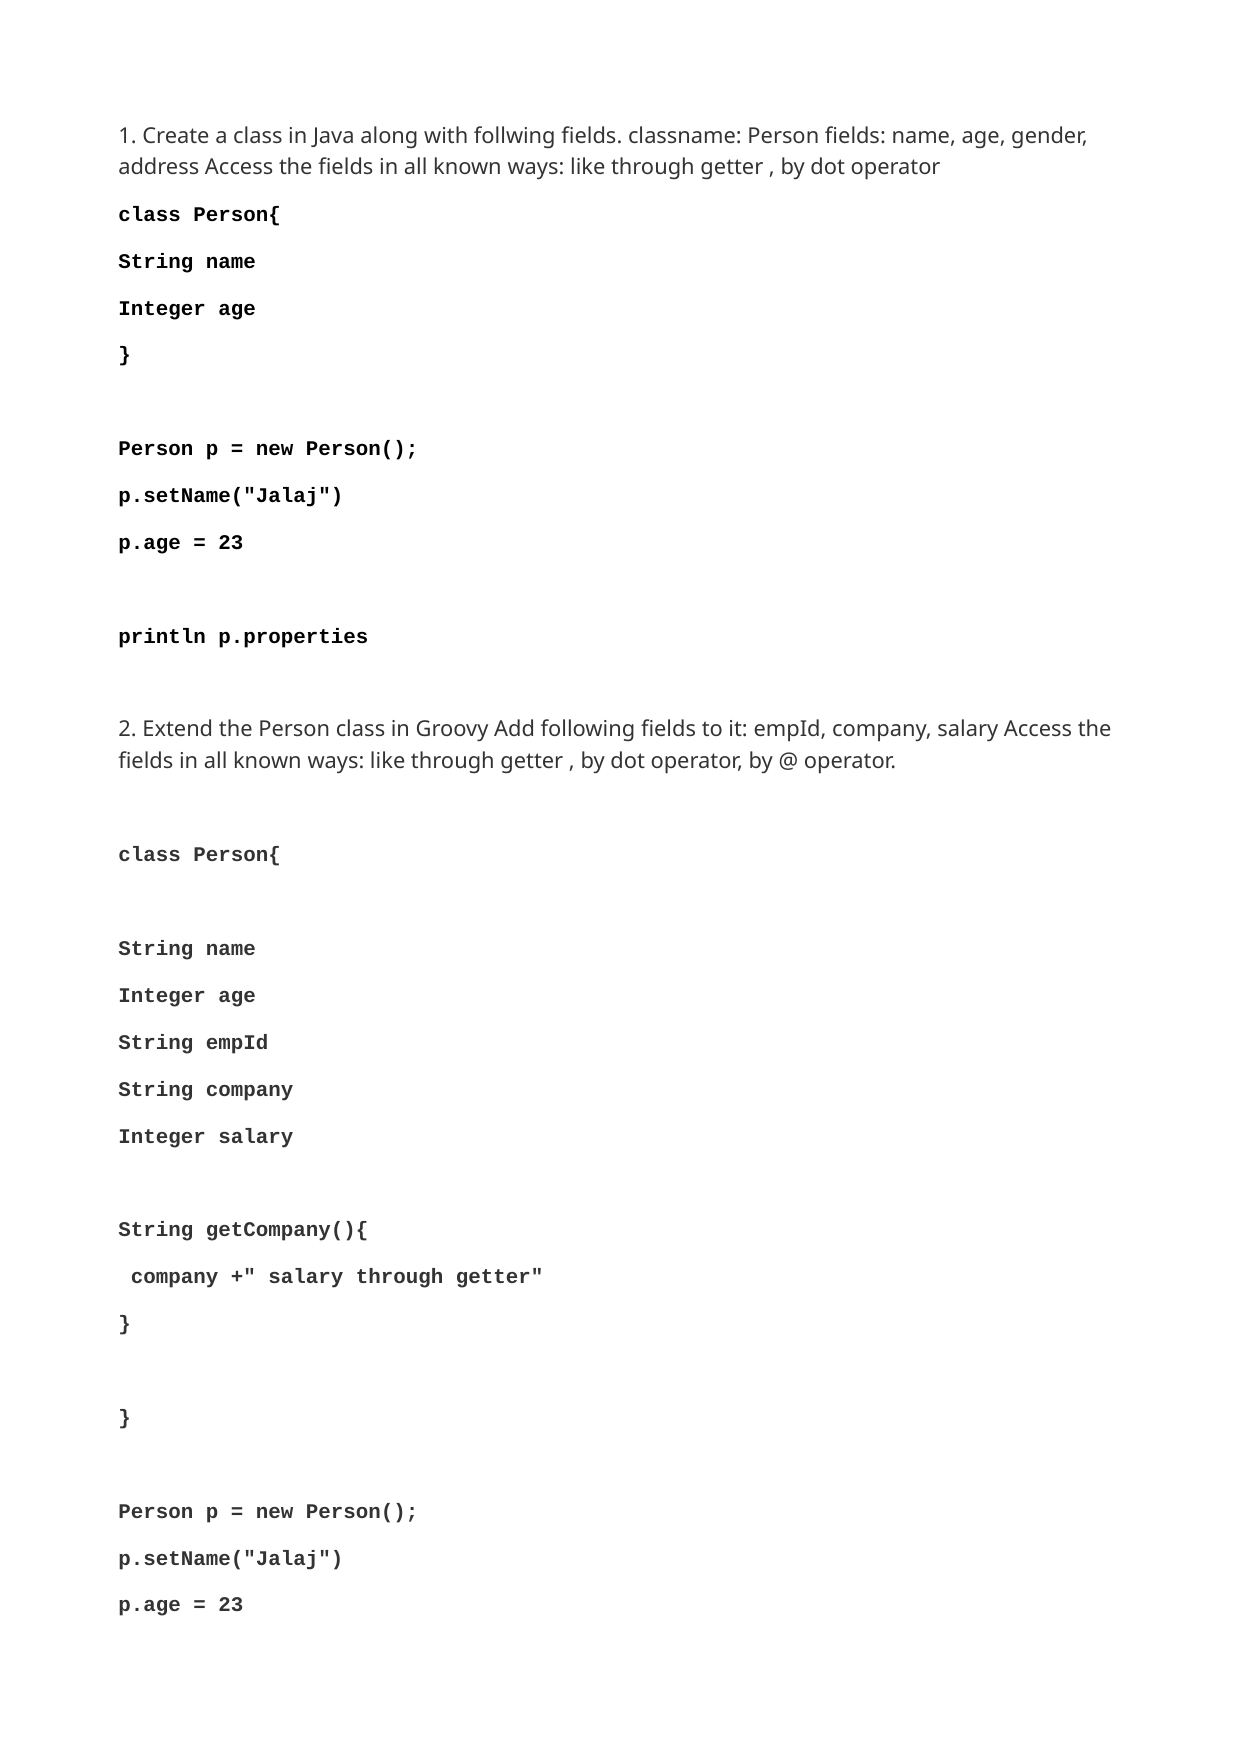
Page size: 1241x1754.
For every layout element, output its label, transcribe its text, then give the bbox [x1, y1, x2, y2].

text Person p = new Person(); [118, 1493, 1122, 1524]
text p.setName("Jalaj") [118, 1540, 1122, 1571]
text class Person{ [118, 837, 1122, 868]
text Person p = new Person(); [118, 431, 1122, 462]
text Integer age [118, 290, 1122, 321]
text Integer salary [118, 1118, 1122, 1149]
text p.age = 23 [118, 524, 1122, 556]
text String empId [118, 1024, 1122, 1056]
text String company [118, 1071, 1122, 1102]
text 1. Create a class in Java along with follwing fields. classname: Person fields: name, age, gender, address Access the fields in all known ways: like through getter , by dot operator [118, 118, 1122, 181]
text company +" salary through getter" [118, 1259, 1122, 1290]
text } [118, 337, 1122, 368]
text class Person{ [118, 196, 1122, 227]
text } [118, 1399, 1122, 1431]
text String name [118, 243, 1122, 274]
text Integer age [118, 977, 1122, 1009]
text p.setName("Jalaj") [118, 477, 1122, 509]
text String name [118, 931, 1122, 962]
text p.age = 23 [118, 1587, 1122, 1618]
text 2. Extend the Person class in Groovy Add following fields to it: empId, company, salary Access the fields in all known ways: like through getter , by dot operator, by @ operator. [118, 712, 1122, 774]
text String getCompany(){ [118, 1212, 1122, 1243]
text println p.properties [118, 618, 1122, 649]
text } [118, 1306, 1122, 1337]
